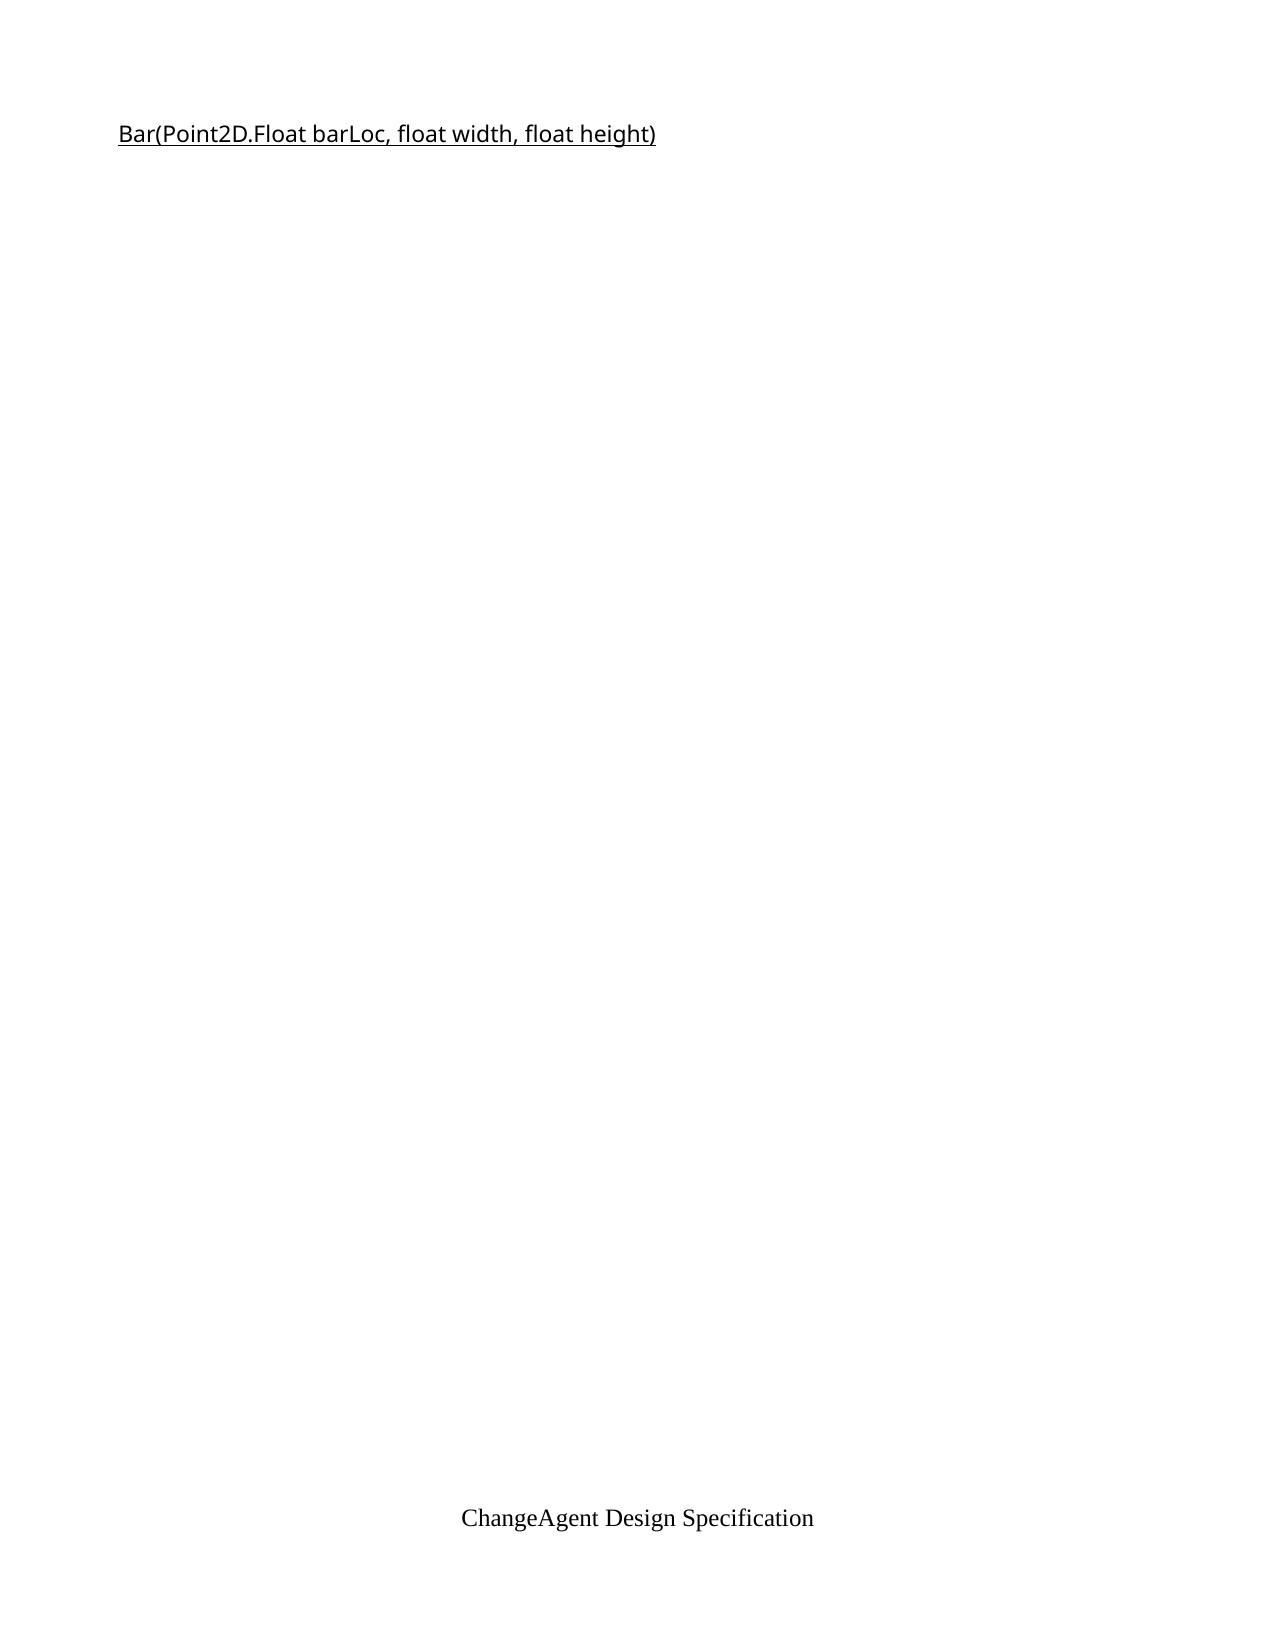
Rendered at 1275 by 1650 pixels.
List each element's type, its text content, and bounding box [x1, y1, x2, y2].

text Bar(Point2D.Float barLoc, float width, float height) [118, 118, 1157, 149]
